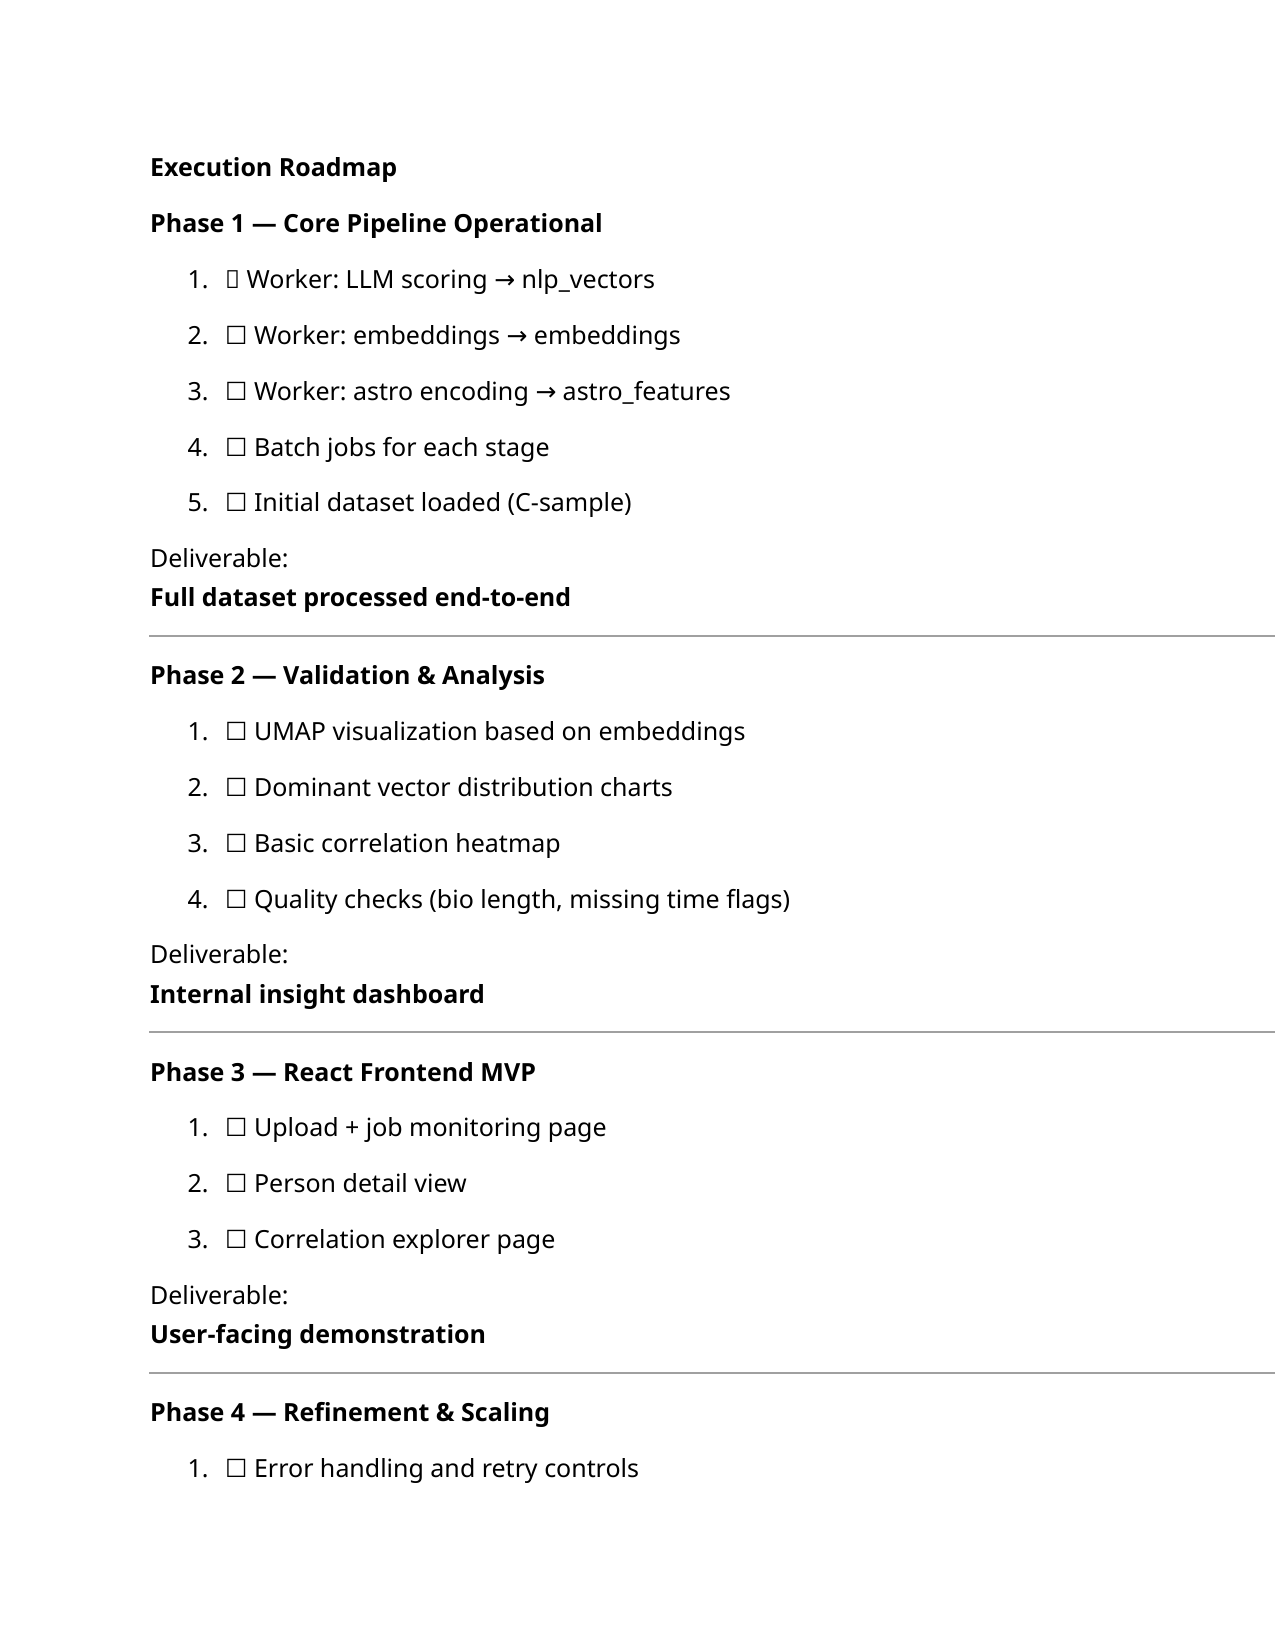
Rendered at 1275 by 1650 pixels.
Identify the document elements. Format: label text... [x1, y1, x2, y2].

text Execution Roadmap [150, 150, 1125, 184]
text Deliverable: Internal insight dashboard [150, 937, 1125, 1010]
list ☐ Worker: astro encoding → astro_features [187, 373, 1125, 407]
list ✅ Worker: LLM scoring → nlp_vectors [187, 262, 1125, 296]
list ☐ Upload + job monitoring page [187, 1110, 1125, 1144]
text Deliverable: User-facing demonstration [150, 1277, 1125, 1351]
list ☐ UMAP visualization based on embeddings [187, 714, 1125, 748]
text Phase 2 — Validation & Analysis [150, 658, 1125, 692]
list ☐ Dominant vector distribution charts [187, 769, 1125, 804]
text Phase 3 — React Frontend MVP [150, 1054, 1125, 1088]
text Deliverable: Full dataset processed end-to-end [150, 541, 1125, 614]
list ☐ Person detail view [187, 1166, 1125, 1200]
list ☐ Initial dataset loaded (C-sample) [187, 485, 1125, 519]
text Phase 4 — Refinement & Scaling [150, 1394, 1125, 1429]
list ☐ Quality checks (bio length, missing time flags) [187, 881, 1125, 915]
list ☐ Error handling and retry controls [187, 1450, 1125, 1484]
list ☐ Worker: embeddings → embeddings [187, 317, 1125, 352]
list ☐ Basic correlation heatmap [187, 825, 1125, 859]
text Phase 1 — Core Pipeline Operational [150, 206, 1125, 240]
list ☐ Batch jobs for each stage [187, 429, 1125, 463]
list ☐ Correlation explorer page [187, 1222, 1125, 1256]
